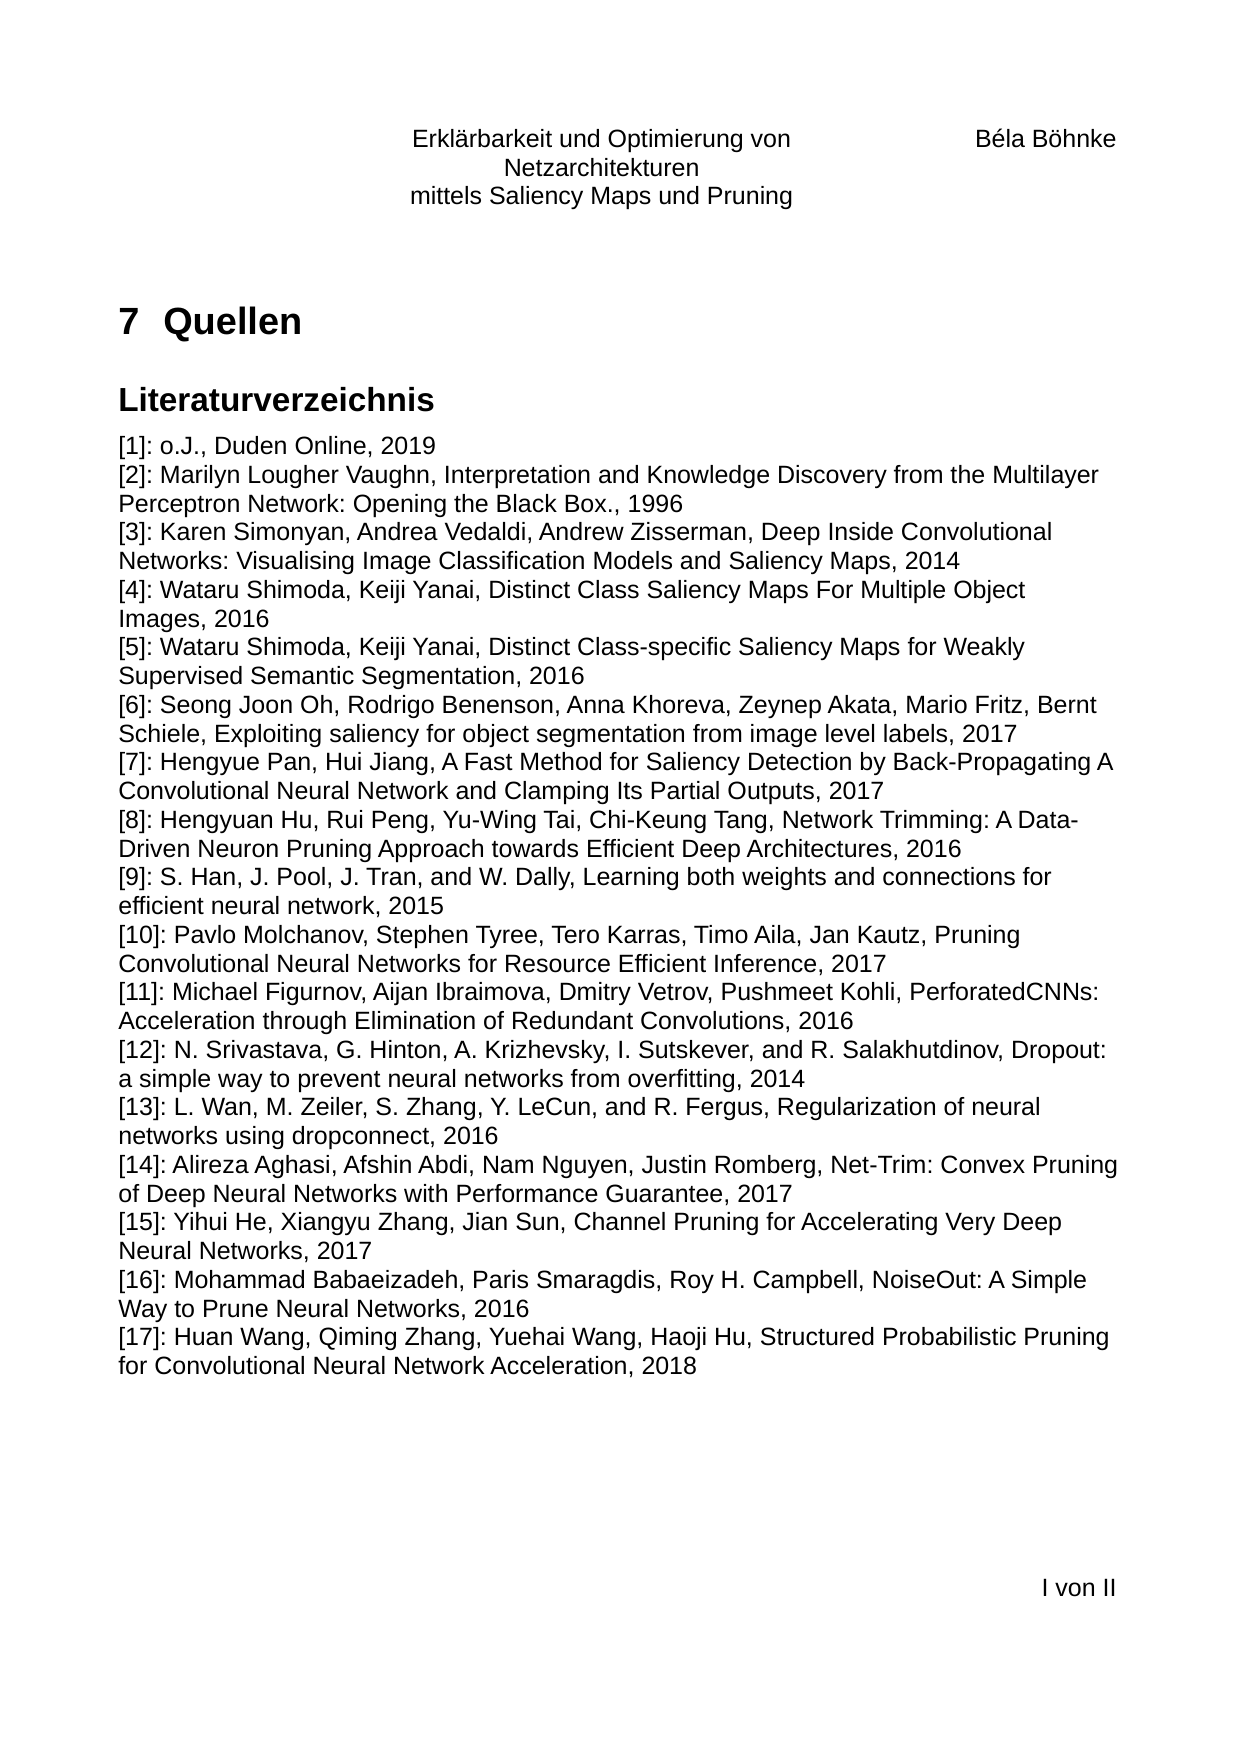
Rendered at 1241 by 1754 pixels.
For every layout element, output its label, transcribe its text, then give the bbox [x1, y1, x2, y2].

text [11]: Michael Figurnov, Aijan Ibraimova, Dmitry Vetrov, Pushmeet Kohli, PerforatedCNNs: Acceleration through Elimination of Redundant Convolutions, 2016 [118, 977, 1122, 1035]
text [7]: Hengyue Pan, Hui Jiang, A Fast Method for Saliency Detection by Back-Propagating A Convolutional Neural Network and Clamping Its Partial Outputs, 2017 [118, 747, 1122, 805]
text [12]: N. Srivastava, G. Hinton, A. Krizhevsky, I. Sutskever, and R. Salakhutdinov, Dropout: a simple way to prevent neural networks from overfitting, 2014 [118, 1035, 1122, 1092]
subtitle Literaturverzeichnis [118, 380, 1122, 419]
text [16]: Mohammad Babaeizadeh, Paris Smaragdis, Roy H. Campbell, NoiseOut: A Simple Way to Prune Neural Networks, 2016 [118, 1265, 1122, 1322]
text [14]: Alireza Aghasi, Afshin Abdi, Nam Nguyen, Justin Romberg, Net-Trim: Convex Pruning of Deep Neural Networks with Performance Guarantee, 2017 [118, 1150, 1122, 1207]
text [4]: Wataru Shimoda, Keiji Yanai, Distinct Class Saliency Maps For Multiple Object Images, 2016 [118, 575, 1122, 632]
text [3]: Karen Simonyan, Andrea Vedaldi, Andrew Zisserman, Deep Inside Convolutional Networks: Visualising Image Classification Models and Saliency Maps, 2014 [118, 517, 1122, 575]
text [15]: Yihui He, Xiangyu Zhang, Jian Sun, Channel Pruning for Accelerating Very Deep Neural Networks, 2017 [118, 1207, 1122, 1265]
text [9]: S. Han, J. Pool, J. Tran, and W. Dally, Learning both weights and connections for efficient neural network, 2015 [118, 862, 1122, 920]
text [6]: Seong Joon Oh, Rodrigo Benenson, Anna Khoreva, Zeynep Akata, Mario Fritz, Bernt Schiele, Exploiting saliency for object segmentation from image level labels, 2017 [118, 690, 1122, 747]
text [2]: Marilyn Lougher Vaughn, Interpretation and Knowledge Discovery from the Multilayer Perceptron Network: Opening the Black Box., 1996 [118, 460, 1122, 517]
text [5]: Wataru Shimoda, Keiji Yanai, Distinct Class-specific Saliency Maps for Weakly Supervised Semantic Segmentation, 2016 [118, 632, 1122, 690]
text [8]: Hengyuan Hu, Rui Peng, Yu-Wing Tai, Chi-Keung Tang, Network Trimming: A Data-Driven Neuron Pruning Approach towards Efficient Deep Architectures, 2016 [118, 805, 1122, 862]
text [17]: Huan Wang, Qiming Zhang, Yuehai Wang, Haoji Hu, Structured Probabilistic Pruning for Convolutional Neural Network Acceleration, 2018 [118, 1322, 1122, 1380]
text [10]: Pavlo Molchanov, Stephen Tyree, Tero Karras, Timo Aila, Jan Kautz, Pruning Convolutional Neural Networks for Resource Efficient Inference, 2017 [118, 920, 1122, 977]
text [1]: o.J., Duden Online, 2019 [118, 431, 1122, 460]
text [13]: L. Wan, M. Zeiler, S. Zhang, Y. LeCun, and R. Fergus, Regularization of neural networks using dropconnect, 2016 [118, 1092, 1122, 1150]
subtitle Quellen [118, 299, 1122, 343]
